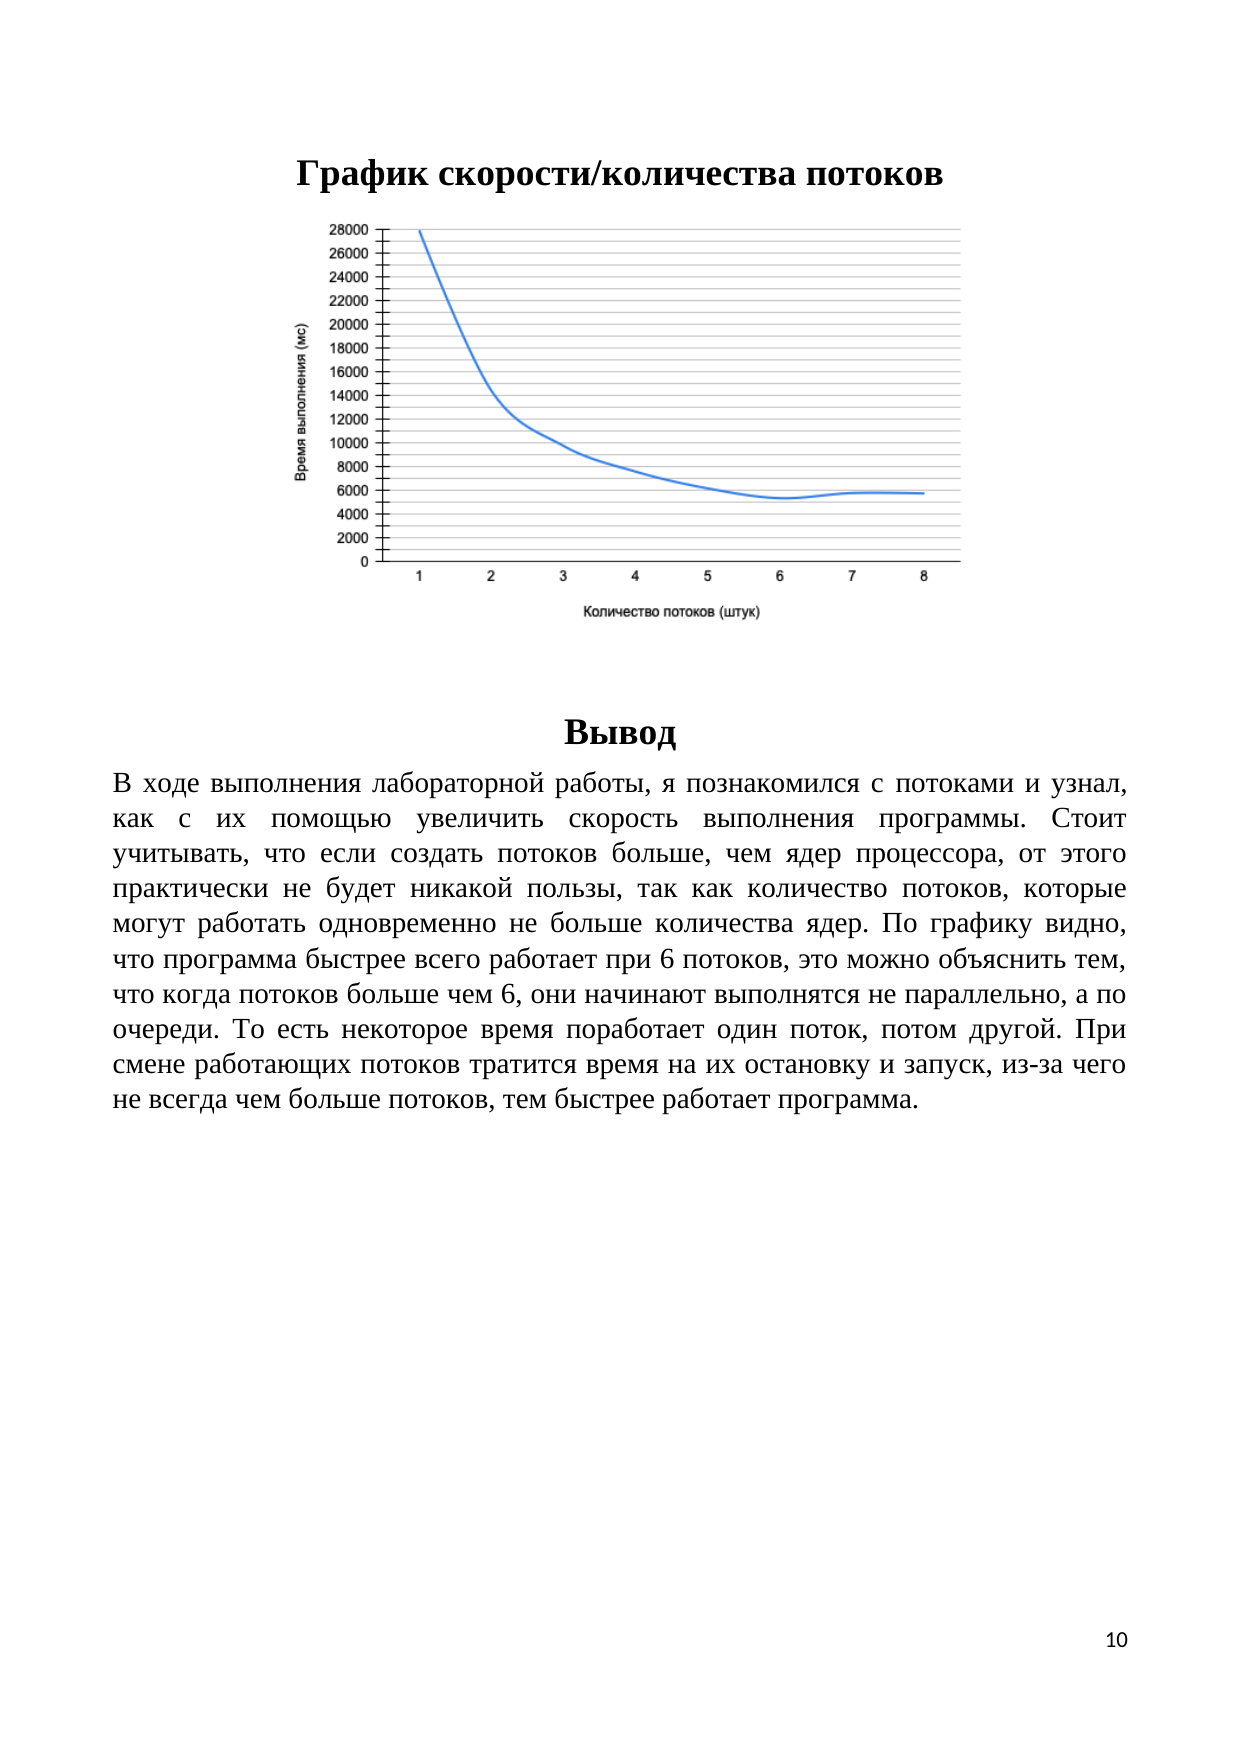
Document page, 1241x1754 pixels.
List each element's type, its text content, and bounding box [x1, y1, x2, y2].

subtitle Вывод [112, 710, 1128, 753]
picture [272, 205, 978, 638]
subtitle График скорости/количества потоков [112, 150, 1128, 193]
text В ходе выполнения лабораторной работы, я познакомился с потоками и узнал, как с их помощью увеличить скорость выполнения программы. Стоит учитывать, что если создать потоков больше, чем ядер процессора, от этого практически не будет никакой пользы, так как количество потоков, которые могут работать одновременно не больше количества ядер. По графику видно, что программа быстрее всего работает при 6 потоков, это можно объяснить тем, что когда потоков больше чем 6, они начинают выполнятся не параллельно, а по очереди. То есть некоторое время поработает один поток, потом другой. При смене работающих потоков тратится время на их остановку и запуск, из-за чего не всегда чем больше потоков, тем быстрее работает программа. [112, 765, 1128, 1115]
